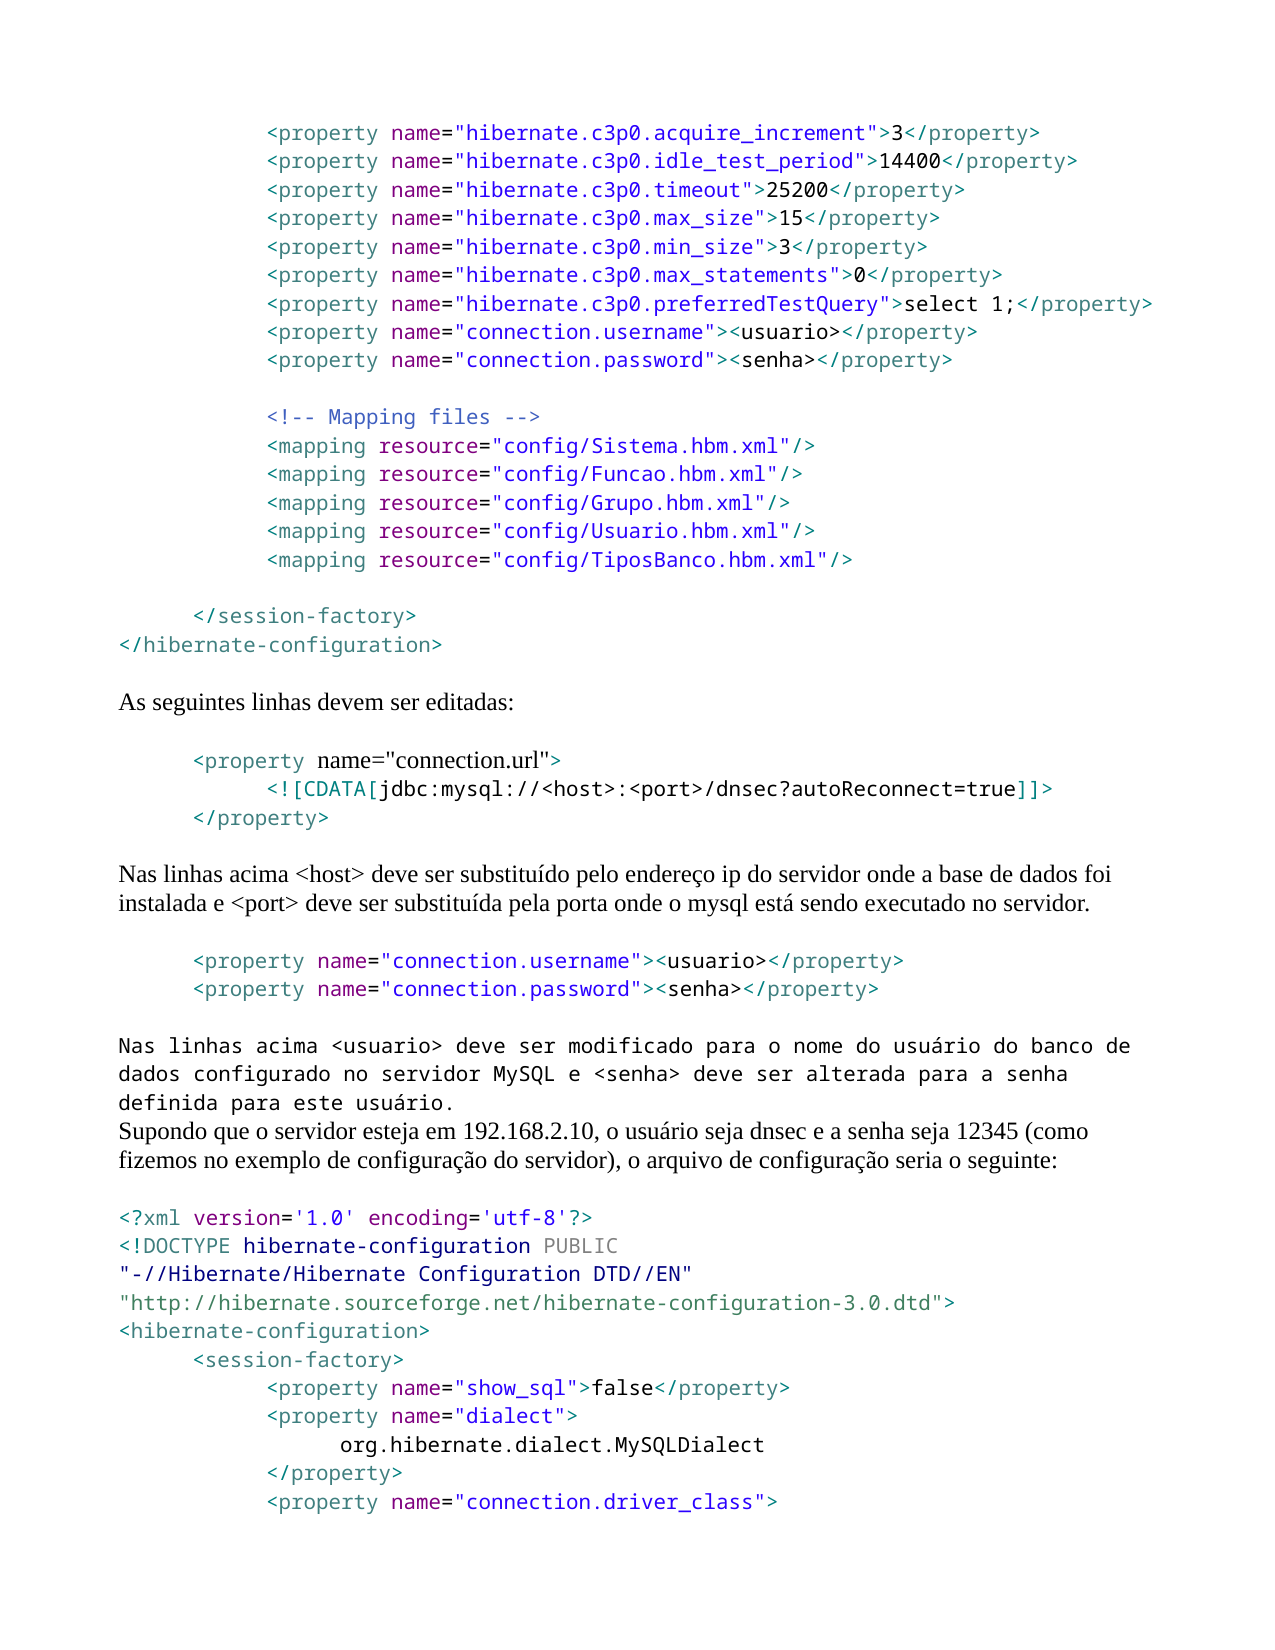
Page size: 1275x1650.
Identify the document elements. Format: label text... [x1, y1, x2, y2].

text </session-factory> [118, 602, 1157, 630]
text org.hibernate.dialect.MySQLDialect [118, 1430, 1157, 1458]
text <property name="connection.driver_class"> [118, 1487, 1157, 1515]
text <mapping resource="config/TiposBanco.hbm.xml"/> [118, 545, 1157, 573]
text <![CDATA[jdbc:mysql://<host>:<port>/dnsec?autoReconnect=true]]> [118, 774, 1157, 803]
text <property name="hibernate.c3p0.preferredTestQuery">select 1;</property> [118, 289, 1157, 317]
text <property name="connection.url"> [118, 745, 1157, 774]
text <property name="connection.username"><usuario></property> [118, 946, 1157, 974]
text <hibernate-configuration> [118, 1316, 1157, 1345]
text <?xml version='1.0' encoding='utf-8'?> [118, 1203, 1157, 1231]
text <!DOCTYPE hibernate-configuration PUBLIC [118, 1231, 1157, 1259]
text <mapping resource="config/Usuario.hbm.xml"/> [118, 516, 1157, 545]
text <mapping resource="config/Sistema.hbm.xml"/> [118, 431, 1157, 459]
text <property name="hibernate.c3p0.max_statements">0</property> [118, 260, 1157, 289]
text <session-factory> [118, 1345, 1157, 1373]
text <property name="hibernate.c3p0.idle_test_period">14400</property> [118, 147, 1157, 175]
text <property name="hibernate.c3p0.max_size">15</property> [118, 203, 1157, 232]
text <property name="connection.password"><senha></property> [118, 974, 1157, 1003]
text <property name="dialect"> [118, 1402, 1157, 1430]
text </property> [118, 1458, 1157, 1487]
text "-//Hibernate/Hibernate Configuration DTD//EN" "http://hibernate.sourceforge.net/hibernate-configuration-3.0.dtd"> [118, 1259, 1157, 1316]
text Nas linhas acima <host> deve ser substituído pelo endereço ip do servidor onde a base de dados foi instalada e <port> deve ser substituída pela porta onde o mysql está sendo executado no servidor. [118, 859, 1157, 917]
text <property name="connection.password"><senha></property> [118, 346, 1157, 374]
text <property name="hibernate.c3p0.min_size">3</property> [118, 232, 1157, 260]
text </property> [118, 803, 1157, 831]
text <property name="hibernate.c3p0.acquire_increment">3</property> [118, 118, 1157, 147]
text Supondo que o servidor esteja em 192.168.2.10, o usuário seja dnsec e a senha seja 12345 (como fizemos no exemplo de configuração do servidor), o arquivo de configuração seria o seguinte: [118, 1116, 1157, 1174]
text <property name="show_sql">false</property> [118, 1373, 1157, 1402]
text <!-- Mapping files --> [118, 402, 1157, 431]
text Nas linhas acima <usuario> deve ser modificado para o nome do usuário do banco de dados configurado no servidor MySQL e <senha> deve ser alterada para a senha definida para este usuário. [118, 1031, 1157, 1116]
text As seguintes linhas devem ser editadas: [118, 687, 1157, 716]
text <property name="hibernate.c3p0.timeout">25200</property> [118, 175, 1157, 203]
text </hibernate-configuration> [118, 630, 1157, 658]
text <mapping resource="config/Funcao.hbm.xml"/> [118, 459, 1157, 488]
text <property name="connection.username"><usuario></property> [118, 317, 1157, 346]
text <mapping resource="config/Grupo.hbm.xml"/> [118, 488, 1157, 516]
